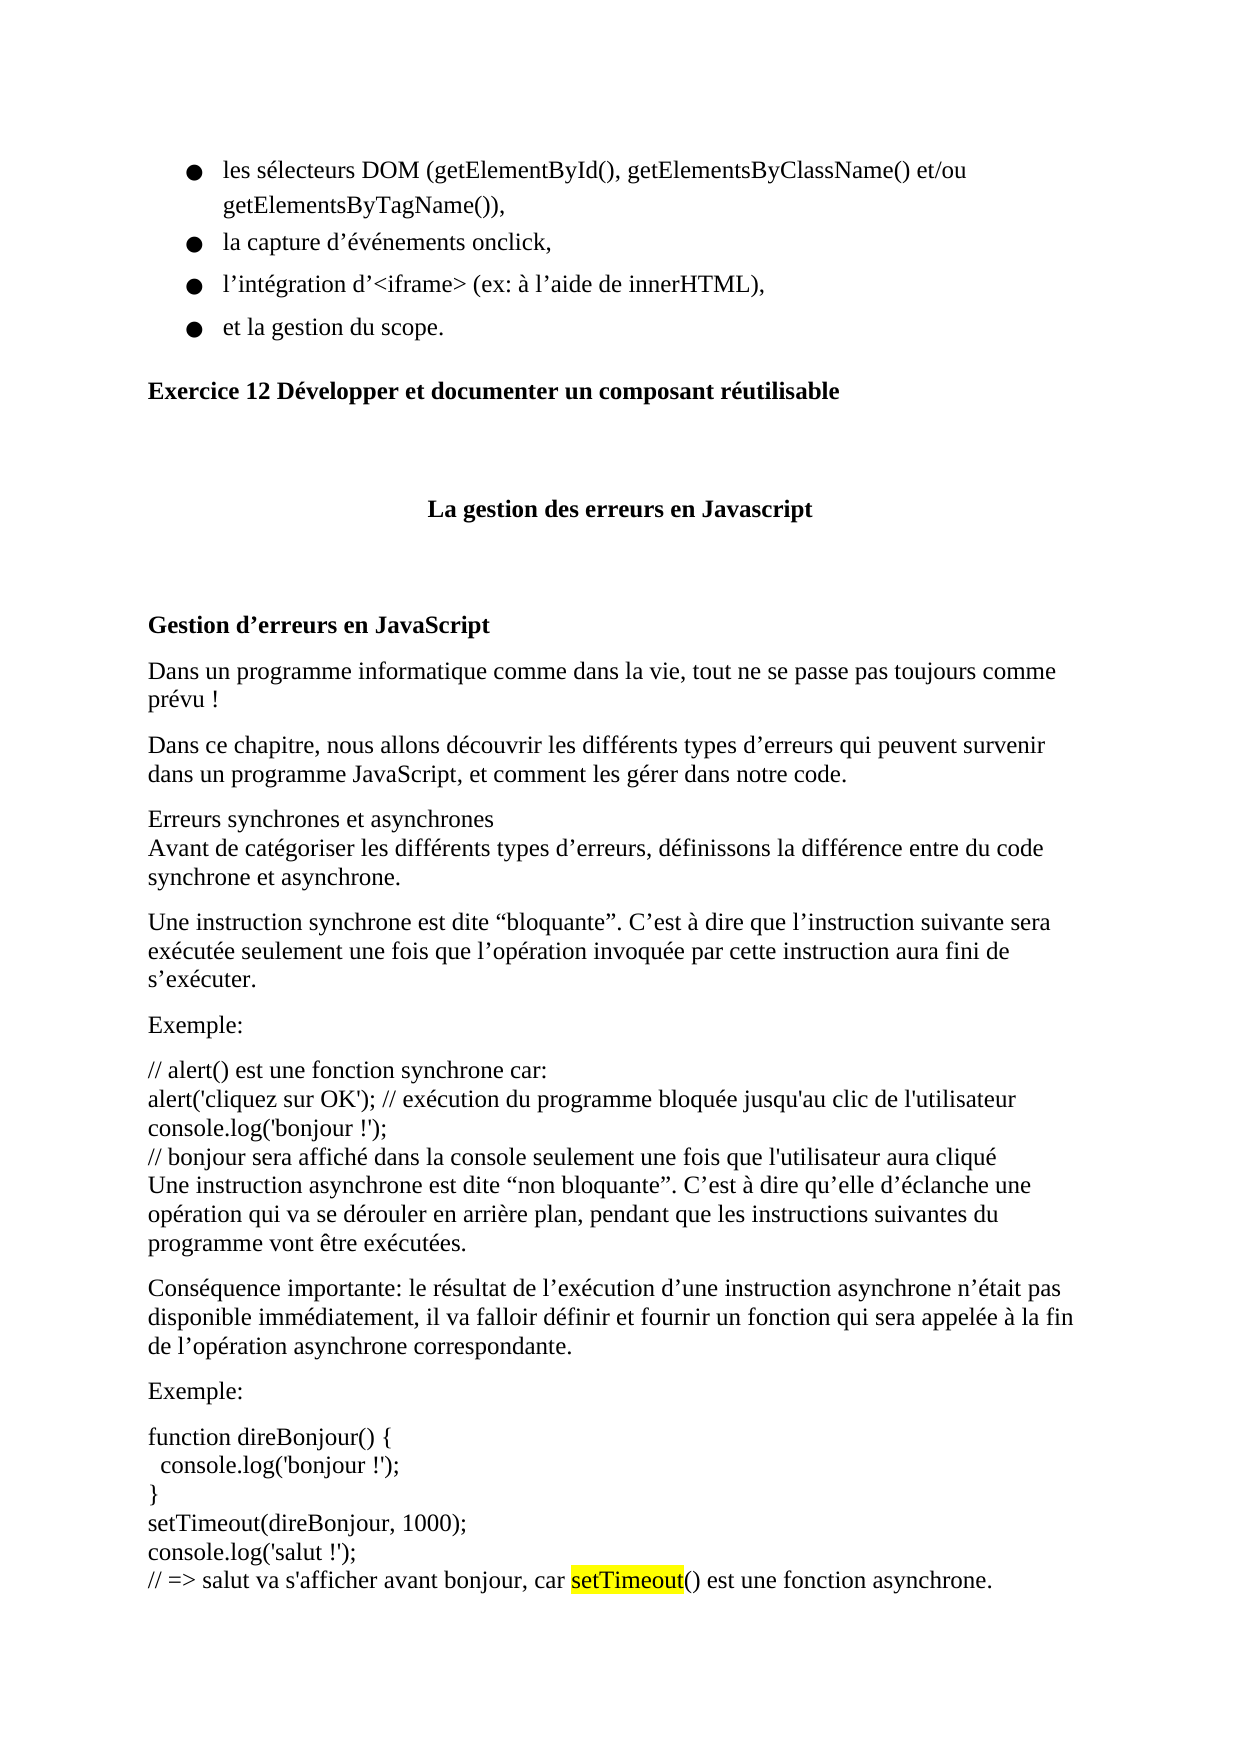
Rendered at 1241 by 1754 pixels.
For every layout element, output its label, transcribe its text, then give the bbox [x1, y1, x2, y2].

text Une instruction synchrone est dite “bloquante”. C’est à dire que l’instruction suivante sera exécutée seulement une fois que l’opération invoquée par cette instruction aura fini de s’exécuter. [148, 907, 1093, 993]
list l’intégration d’<iframe> (ex: à l’aide de innerHTML), [185, 262, 1093, 304]
text Conséquence importante: le résultat de l’exécution d’une instruction asynchrone n’était pas disponible immédiatement, il va falloir définir et fournir un fonction qui sera appelée à la fin de l’opération asynchrone correspondante. [148, 1273, 1093, 1359]
text function direBonjour() { [148, 1422, 1093, 1450]
text // bonjour sera affiché dans la console seulement une fois que l'utilisateur aura cliqué [148, 1142, 1093, 1170]
subtitle Gestion d’erreurs en JavaScript [148, 610, 1093, 639]
list les sélecteurs DOM (getElementById(), getElementsByClassName() et/ou getElementsByTagName()), [185, 148, 1093, 219]
text alert('cliquez sur OK'); // exécution du programme bloquée jusqu'au clic de l'utilisateur [148, 1084, 1093, 1113]
text Dans un programme informatique comme dans la vie, tout ne se passe pas toujours comme prévu ! [148, 656, 1093, 713]
list la capture d’événements onclick, [185, 219, 1093, 262]
text La gestion des erreurs en Javascript [148, 494, 1093, 523]
list et la gestion du scope. [185, 304, 1093, 347]
text console.log('salut !'); [148, 1537, 1093, 1565]
text Exemple: [148, 1010, 1093, 1039]
text } [148, 1479, 1093, 1508]
text Dans ce chapitre, nous allons découvrir les différents types d’erreurs qui peuvent survenir dans un programme JavaScript, et comment les gérer dans notre code. [148, 730, 1093, 787]
text Avant de catégoriser les différents types d’erreurs, définissons la différence entre du code synchrone et asynchrone. [148, 833, 1093, 890]
text console.log('bonjour !'); [148, 1450, 1093, 1479]
text // alert() est une fonction synchrone car: [148, 1055, 1093, 1084]
text Une instruction asynchrone est dite “non bloquante”. C’est à dire qu’elle d’éclanche une opération qui va se dérouler en arrière plan, pendant que les instructions suivantes du programme vont être exécutées. [148, 1170, 1093, 1257]
text setTimeout(direBonjour, 1000); [148, 1508, 1093, 1537]
text // => salut va s'afficher avant bonjour, car setTimeout() est une fonction asynchrone. [148, 1565, 1093, 1594]
text Exemple: [148, 1376, 1093, 1405]
text Exercice 12 Développer et documenter un composant réutilisable [148, 376, 1093, 405]
text console.log('bonjour !'); [148, 1113, 1093, 1142]
subtitle Erreurs synchrones et asynchrones [148, 804, 1093, 833]
